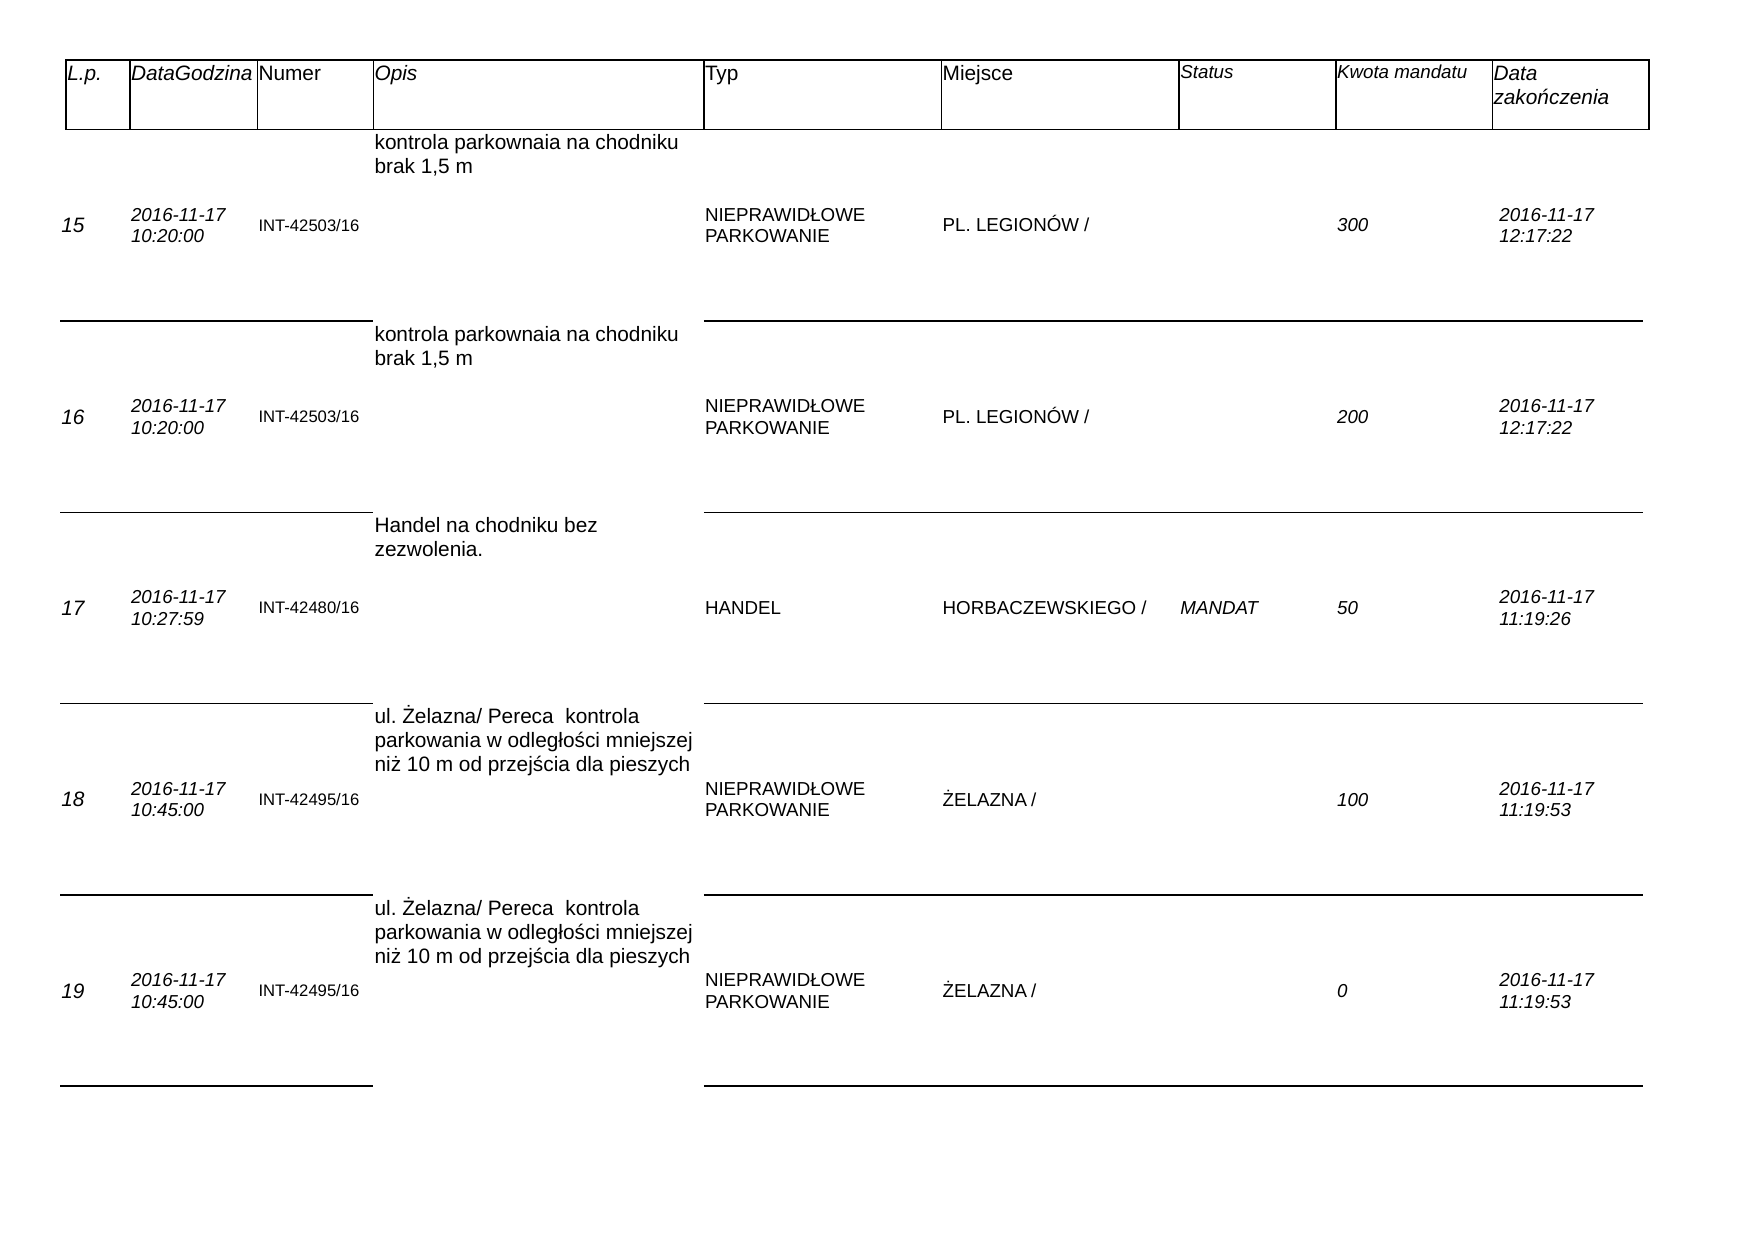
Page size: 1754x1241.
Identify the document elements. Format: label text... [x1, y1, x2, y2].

table_header L.p. [67, 61, 129, 129]
table_cell [1179, 704, 1336, 894]
table_cell [1643, 511, 1649, 703]
table_cell INT-42503/16 [257, 130, 373, 320]
table_cell 2016-11-17 11:19:53 [1498, 704, 1643, 894]
table_cell NIEPRAWIDŁOWE PARKOWANIE [704, 322, 941, 511]
table_header Status [1180, 61, 1335, 129]
table_cell HORBACZEWSKIEGO / [941, 513, 1179, 703]
table_cell kontrola parkownaia na chodniku brak 1,5 m [373, 130, 704, 320]
table_header DataGodzina [131, 61, 257, 129]
table_cell [1179, 896, 1336, 1085]
table_cell 2016-11-17 12:17:22 [1498, 322, 1643, 511]
table_cell MANDAT [1179, 513, 1336, 703]
table_cell INT-42495/16 [257, 704, 373, 894]
table_cell ul. Żelazna/ Pereca kontrola parkowania w odległości mniejszej niż 10 m od przejścia dla pieszych [373, 894, 704, 1085]
table_cell NIEPRAWIDŁOWE PARKOWANIE [704, 130, 941, 320]
table_cell INT-42495/16 [257, 896, 373, 1085]
table_cell kontrola parkownaia na chodniku brak 1,5 m [373, 320, 704, 511]
table_cell 2016-11-17 10:20:00 [130, 130, 257, 320]
table_cell 2016-11-17 10:45:00 [130, 896, 257, 1085]
table_cell HANDEL [704, 513, 941, 703]
table_header [60, 59, 65, 129]
table_cell [1179, 130, 1336, 320]
table_cell [1643, 894, 1649, 1085]
table_cell NIEPRAWIDŁOWE PARKOWANIE [704, 896, 941, 1085]
table_cell [1643, 703, 1649, 894]
table_header Data zakończenia [1493, 61, 1648, 129]
table_cell 2016-11-17 11:19:53 [1498, 896, 1643, 1085]
table_cell INT-42480/16 [257, 513, 373, 703]
table_header Typ [705, 61, 941, 129]
table_cell 17 [60, 513, 130, 703]
table_cell 2016-11-17 12:17:22 [1498, 130, 1643, 320]
table_cell 19 [60, 896, 130, 1085]
table_cell [1179, 322, 1336, 511]
table_cell 100 [1336, 704, 1498, 894]
table_cell 16 [60, 322, 130, 511]
table_cell 15 [60, 129, 130, 320]
table_cell 0 [1336, 896, 1498, 1085]
table_cell [1643, 130, 1649, 320]
table_header Kwota mandatu [1337, 61, 1492, 129]
table_cell INT-42503/16 [257, 322, 373, 511]
table_cell ŻELAZNA / [941, 896, 1179, 1085]
table_cell 18 [60, 704, 130, 894]
table_cell ŻELAZNA / [941, 704, 1179, 894]
table_cell 2016-11-17 11:19:26 [1498, 513, 1643, 703]
table_header Numer [258, 61, 373, 129]
table_cell PL. LEGIONÓW / [941, 322, 1179, 511]
table_cell [1643, 320, 1649, 511]
table_header Opis [374, 61, 703, 129]
table_cell 2016-11-17 10:27:59 [130, 513, 257, 703]
table_header Miejsce [942, 61, 1178, 129]
table_cell 200 [1336, 322, 1498, 511]
table_cell 2016-11-17 10:45:00 [130, 704, 257, 894]
table_cell NIEPRAWIDŁOWE PARKOWANIE [704, 704, 941, 894]
table_cell 2016-11-17 10:20:00 [130, 322, 257, 511]
table_cell PL. LEGIONÓW / [941, 130, 1179, 320]
table_cell Handel na chodniku bez zezwolenia. [373, 511, 704, 703]
table_cell 50 [1336, 513, 1498, 703]
table_cell 300 [1336, 130, 1498, 320]
table_cell ul. Żelazna/ Pereca kontrola parkowania w odległości mniejszej niż 10 m od przejścia dla pieszych [373, 703, 704, 894]
